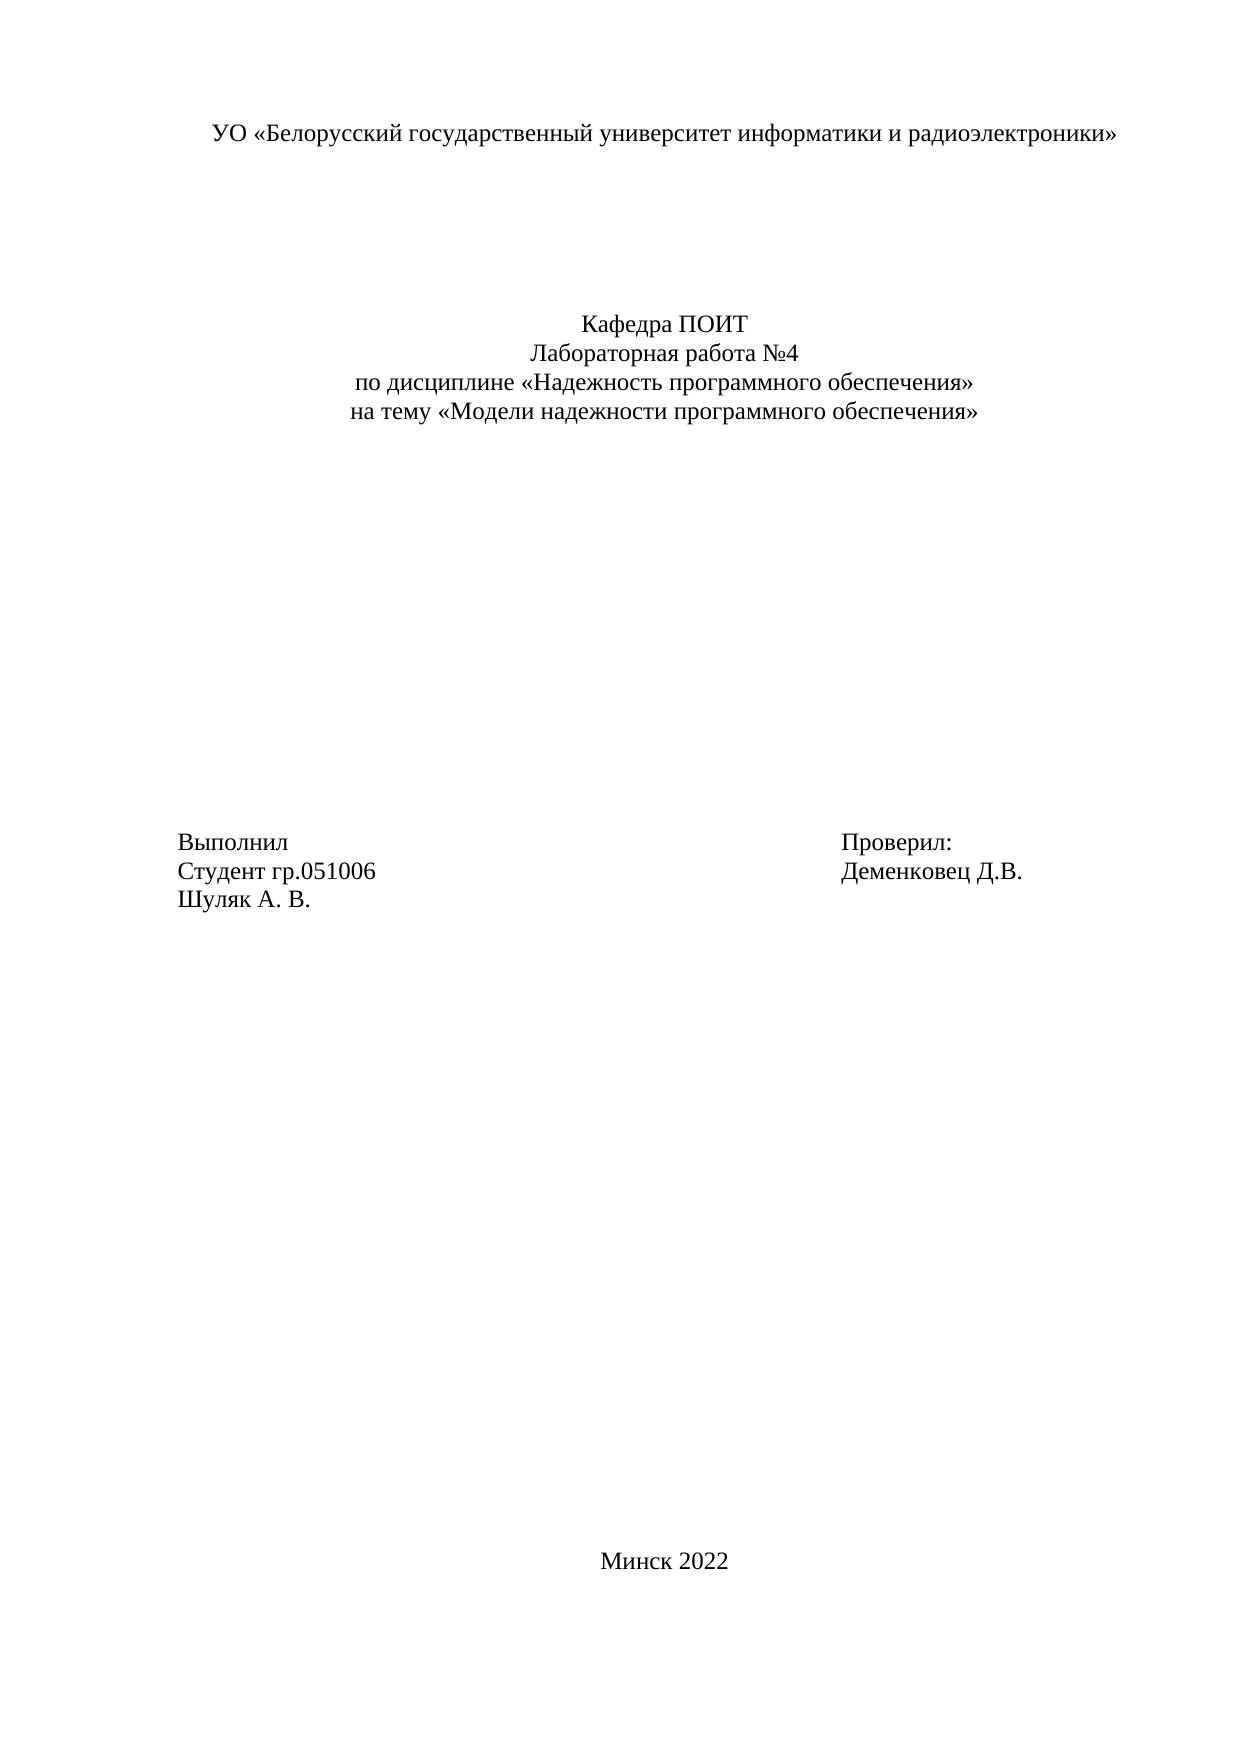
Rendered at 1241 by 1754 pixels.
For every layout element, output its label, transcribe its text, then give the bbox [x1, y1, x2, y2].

text Выполнил Проверил: [177, 827, 1152, 856]
text Студент гр.051006 Деменковец Д.В. Шуляк А. В. [177, 856, 1152, 913]
text УО «Белорусский государственный университет информатики и радиоэлектроники» [177, 118, 1152, 147]
text на тему «Модели надежности программного обеспечения» [177, 396, 1152, 424]
text по дисциплине «Надежность программного обеспечения» [177, 367, 1152, 396]
text Минск 2022 [177, 1546, 1152, 1574]
text Лабораторная работа №4 [177, 338, 1152, 367]
text Кафедра ПОИТ [177, 309, 1152, 338]
